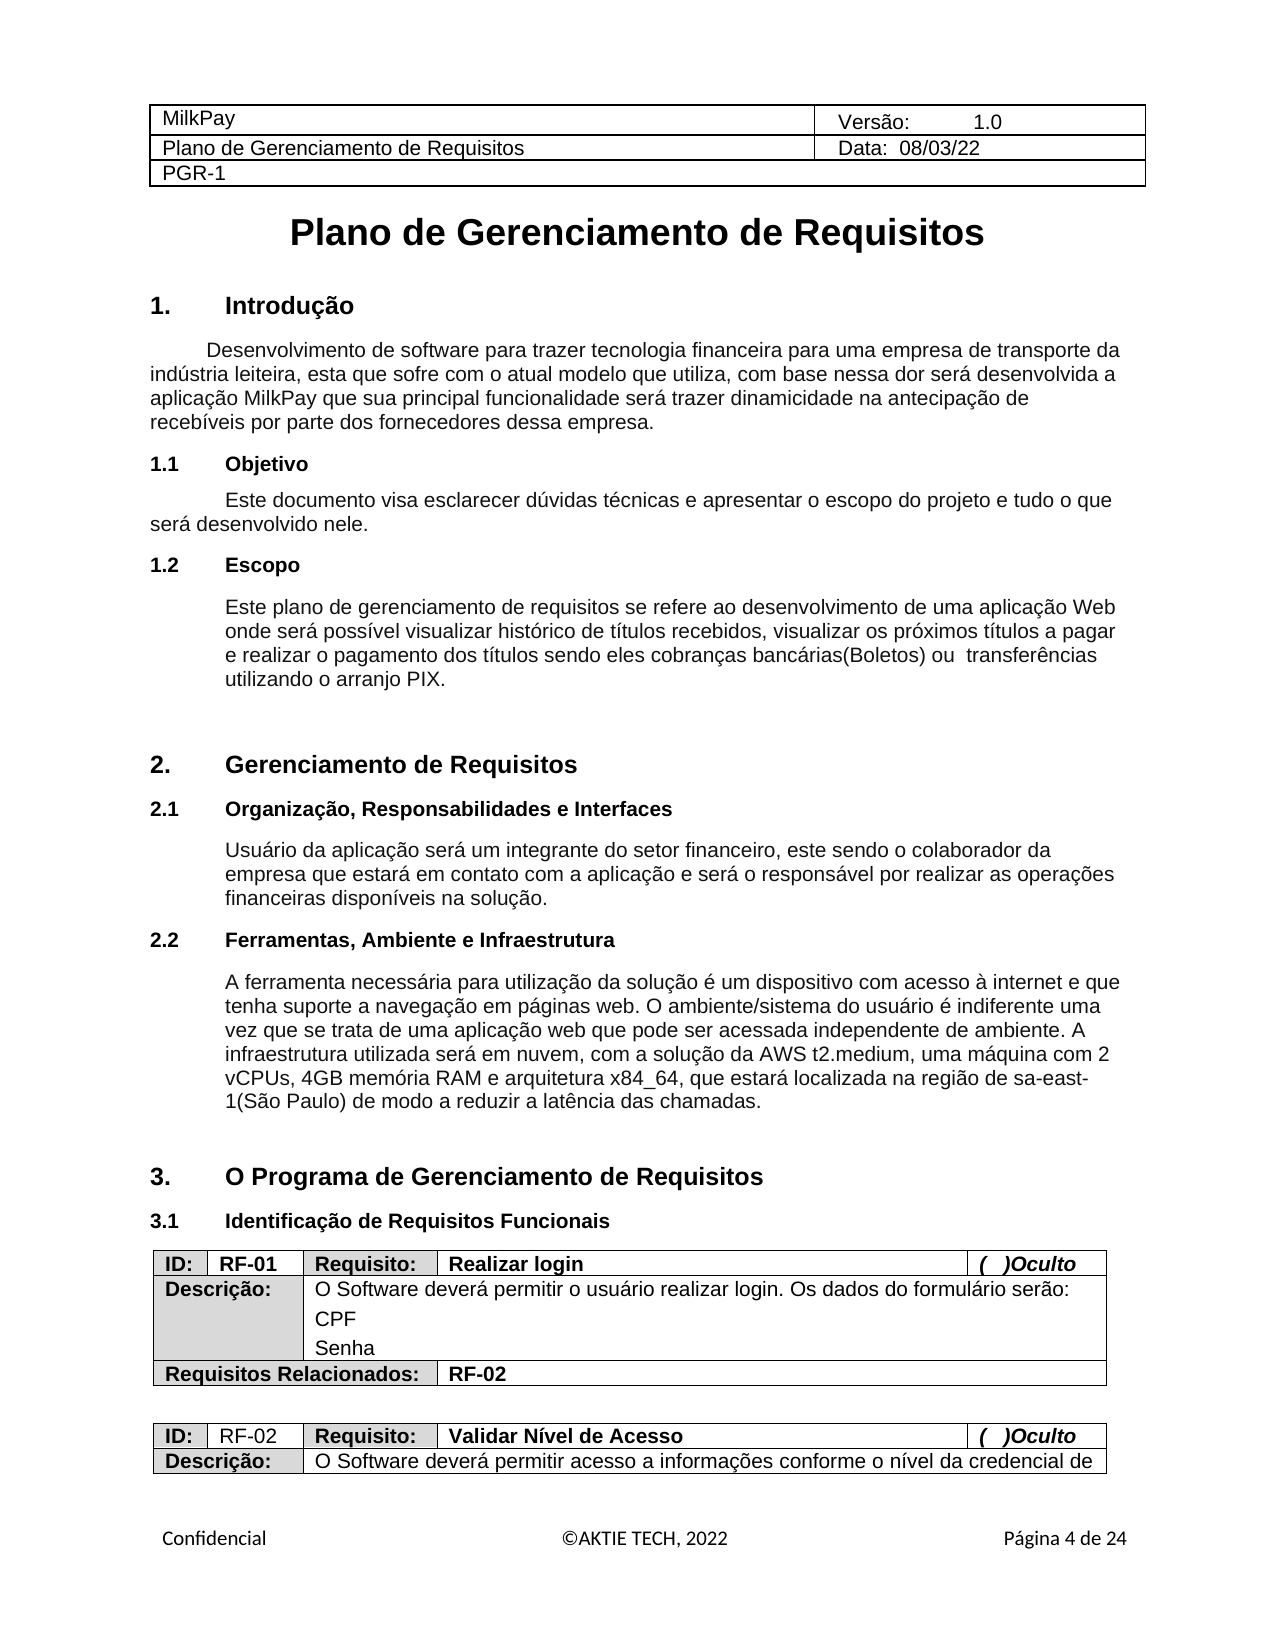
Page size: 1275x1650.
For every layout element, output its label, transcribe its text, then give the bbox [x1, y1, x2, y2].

table_header Requisito: [304, 1251, 437, 1275]
subtitle Introdução [150, 291, 1125, 320]
subtitle O Programa de Gerenciamento de Requisitos [150, 1162, 1125, 1191]
table_cell O Software deverá permitir acesso a informações conforme o nível da credencial de [304, 1449, 1106, 1473]
subtitle Objetivo [150, 451, 1125, 475]
table_header Realizar login [438, 1251, 967, 1275]
text Usuário da aplicação será um integrante do setor financeiro, este sendo o colaborador da empresa que estará em contato com a aplicação e será o responsável por realizar as operações financeiras disponíveis na solução. [225, 838, 1125, 910]
table_header Validar Nível de Acesso [438, 1424, 967, 1447]
subtitle Gerenciamento de Requisitos [150, 750, 1125, 779]
subtitle Ferramentas, Ambiente e Infraestrutura [150, 928, 1125, 952]
table_cell Descrição: [154, 1449, 303, 1473]
subtitle Identificação de Requisitos Funcionais [150, 1209, 1125, 1233]
title Plano de Gerenciamento de Requisitos [150, 210, 1125, 253]
table_header ( )Oculto [968, 1424, 1106, 1447]
table_header RF-02 [208, 1424, 303, 1447]
table_cell Descrição: [154, 1276, 303, 1360]
table_cell RF-02 [438, 1361, 1106, 1385]
text Este documento visa esclarecer dúvidas técnicas e apresentar o escopo do projeto e tudo o que será desenvolvido nele. [150, 488, 1125, 536]
table_header ID: [154, 1251, 207, 1275]
text Este plano de gerenciamento de requisitos se refere ao desenvolvimento de uma aplicação Web onde será possível visualizar histórico de títulos recebidos, visualizar os próximos títulos a pagar e realizar o pagamento dos títulos sendo eles cobranças bancárias(Boletos) ou transferências utilizando o arranjo PIX. [225, 595, 1125, 691]
text A ferramenta necessária para utilização da solução é um dispositivo com acesso à internet e que tenha suporte a navegação em páginas web. O ambiente/sistema do usuário é indiferente uma vez que se trata de uma aplicação web que pode ser acessada independente de ambiente. A infraestrutura utilizada será em nuvem, com a solução da AWS t2.medium, uma máquina com 2 vCPUs, 4GB memória RAM e arquitetura x84_64, que estará localizada na região de sa-east-1(São Paulo) de modo a reduzir a latência das chamadas. [225, 969, 1125, 1113]
text Desenvolvimento de software para trazer tecnologia financeira para uma empresa de transporte da indústria leiteira, esta que sofre com o atual modelo que utiliza, com base nessa dor será desenvolvida a aplicação MilkPay que sua principal funcionalidade será trazer dinamicidade na antecipação de recebíveis por parte dos fornecedores dessa empresa. [150, 338, 1125, 434]
table_header Requisito: [304, 1424, 437, 1447]
table_header ( )Oculto [968, 1251, 1106, 1275]
table_cell Requisitos Relacionados: [154, 1361, 437, 1385]
subtitle Escopo [150, 553, 1125, 577]
table_header ID: [154, 1424, 207, 1447]
table_cell O Software deverá permitir o usuário realizar login. Os dados do formulário serão: CPF Senha [304, 1276, 1106, 1360]
table_header RF-01 [208, 1251, 303, 1275]
subtitle Organização, Responsabilidades e Interfaces [150, 797, 1125, 821]
